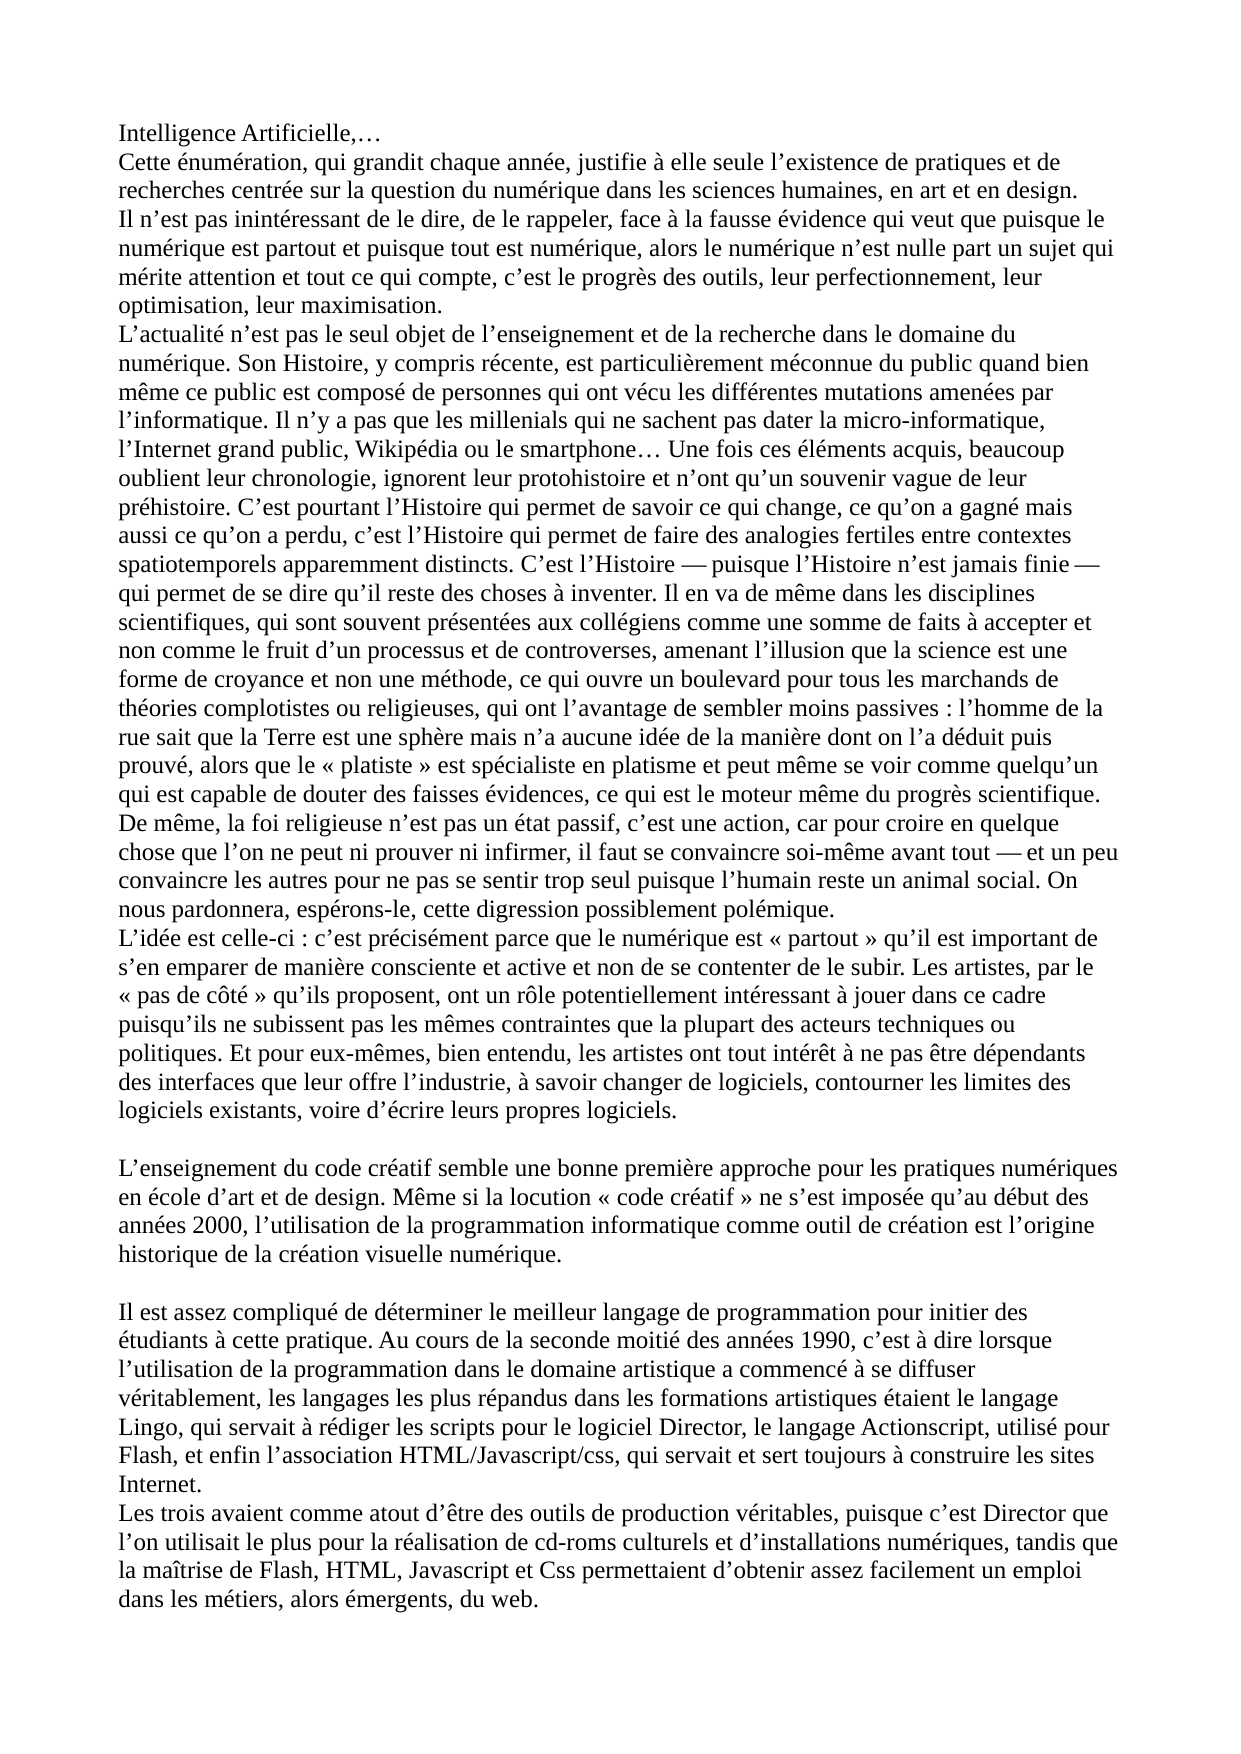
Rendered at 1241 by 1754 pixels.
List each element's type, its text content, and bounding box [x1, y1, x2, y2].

text Il est assez compliqué de déterminer le meilleur langage de programmation pour initier des étudiants à cette pratique. Au cours de la seconde moitié des années 1990, c’est à dire lorsque l’utilisation de la programmation dans le domaine artistique a commencé à se diffuser véritablement, les langages les plus répandus dans les formations artistiques étaient le langage Lingo, qui servait à rédiger les scripts pour le logiciel Director, le langage Actionscript, utilisé pour Flash, et enfin l’association HTML/Javascript/css, qui servait et sert toujours à construire les sites Internet. Les trois avaient comme atout d’être des outils de production véritables, puisque c’est Director que l’on utilisait le plus pour la réalisation de cd-roms culturels et d’installations numériques, tandis que la maîtrise de Flash, HTML, Javascript et Css permettaient d’obtenir assez facilement un emploi dans les métiers, alors émergents, du web. [118, 1297, 1122, 1613]
text Intelligence Artificielle,… Cette énumération, qui grandit chaque année, justifie à elle seule l’existence de pratiques et de recherches centrée sur la question du numérique dans les sciences humaines, en art et en design. Il n’est pas inintéressant de le dire, de le rappeler, face à la fausse évidence qui veut que puisque le numérique est partout et puisque tout est numérique, alors le numérique n’est nulle part un sujet qui mérite attention et tout ce qui compte, c’est le progrès des outils, leur perfectionnement, leur optimisation, leur maximisation. [118, 118, 1122, 319]
text L’actualité n’est pas le seul objet de l’enseignement et de la recherche dans le domaine du numérique. Son Histoire, y compris récente, est particulièrement méconnue du public quand bien même ce public est composé de personnes qui ont vécu les différentes mutations amenées par l’informatique. Il n’y a pas que les millenials qui ne sachent pas dater la micro-informatique, l’Internet grand public, Wikipédia ou le smartphone… Une fois ces éléments acquis, beaucoup oublient leur chronologie, ignorent leur protohistoire et n’ont qu’un souvenir vague de leur préhistoire. C’est pourtant l’Histoire qui permet de savoir ce qui change, ce qu’on a gagné mais aussi ce qu’on a perdu, c’est l’Histoire qui permet de faire des analogies fertiles entre contextes spatiotemporels apparemment distincts. C’est l’Histoire — puisque l’Histoire n’est jamais finie — qui permet de se dire qu’il reste des choses à inventer. Il en va de même dans les disciplines scientifiques, qui sont souvent présentées aux collégiens comme une somme de faits à accepter et non comme le fruit d’un processus et de controverses, amenant l’illusion que la science est une forme de croyance et non une méthode, ce qui ouvre un boulevard pour tous les marchands de théories complotistes ou religieuses, qui ont l’avantage de sembler moins passives : l’homme de la rue sait que la Terre est une sphère mais n’a aucune idée de la manière dont on l’a déduit puis prouvé, alors que le « platiste » est spécialiste en platisme et peut même se voir comme quelqu’un qui est capable de douter des faisses évidences, ce qui est le moteur même du progrès scientifique. De même, la foi religieuse n’est pas un état passif, c’est une action, car pour croire en quelque chose que l’on ne peut ni prouver ni infirmer, il faut se convaincre soi-même avant tout — et un peu convaincre les autres pour ne pas se sentir trop seul puisque l’humain reste un animal social. On nous pardonnera, espérons-le, cette digression possiblement polémique. L’idée est celle-ci : c’est précisément parce que le numérique est « partout » qu’il est important de s’en emparer de manière consciente et active et non de se contenter de le subir. Les artistes, par le « pas de côté » qu’ils proposent, ont un rôle potentiellement intéressant à jouer dans ce cadre puisqu’ils ne subissent pas les mêmes contraintes que la plupart des acteurs techniques ou politiques. Et pour eux-mêmes, bien entendu, les artistes ont tout intérêt à ne pas être dépendants des interfaces que leur offre l’industrie, à savoir changer de logiciels, contourner les limites des logiciels existants, voire d’écrire leurs propres logiciels. [118, 319, 1122, 1124]
text L’enseignement du code créatif semble une bonne première approche pour les pratiques numériques en école d’art et de design. Même si la locution « code créatif » ne s’est imposée qu’au début des années 2000, l’utilisation de la programmation informatique comme outil de création est l’origine historique de la création visuelle numérique. [118, 1153, 1122, 1297]
